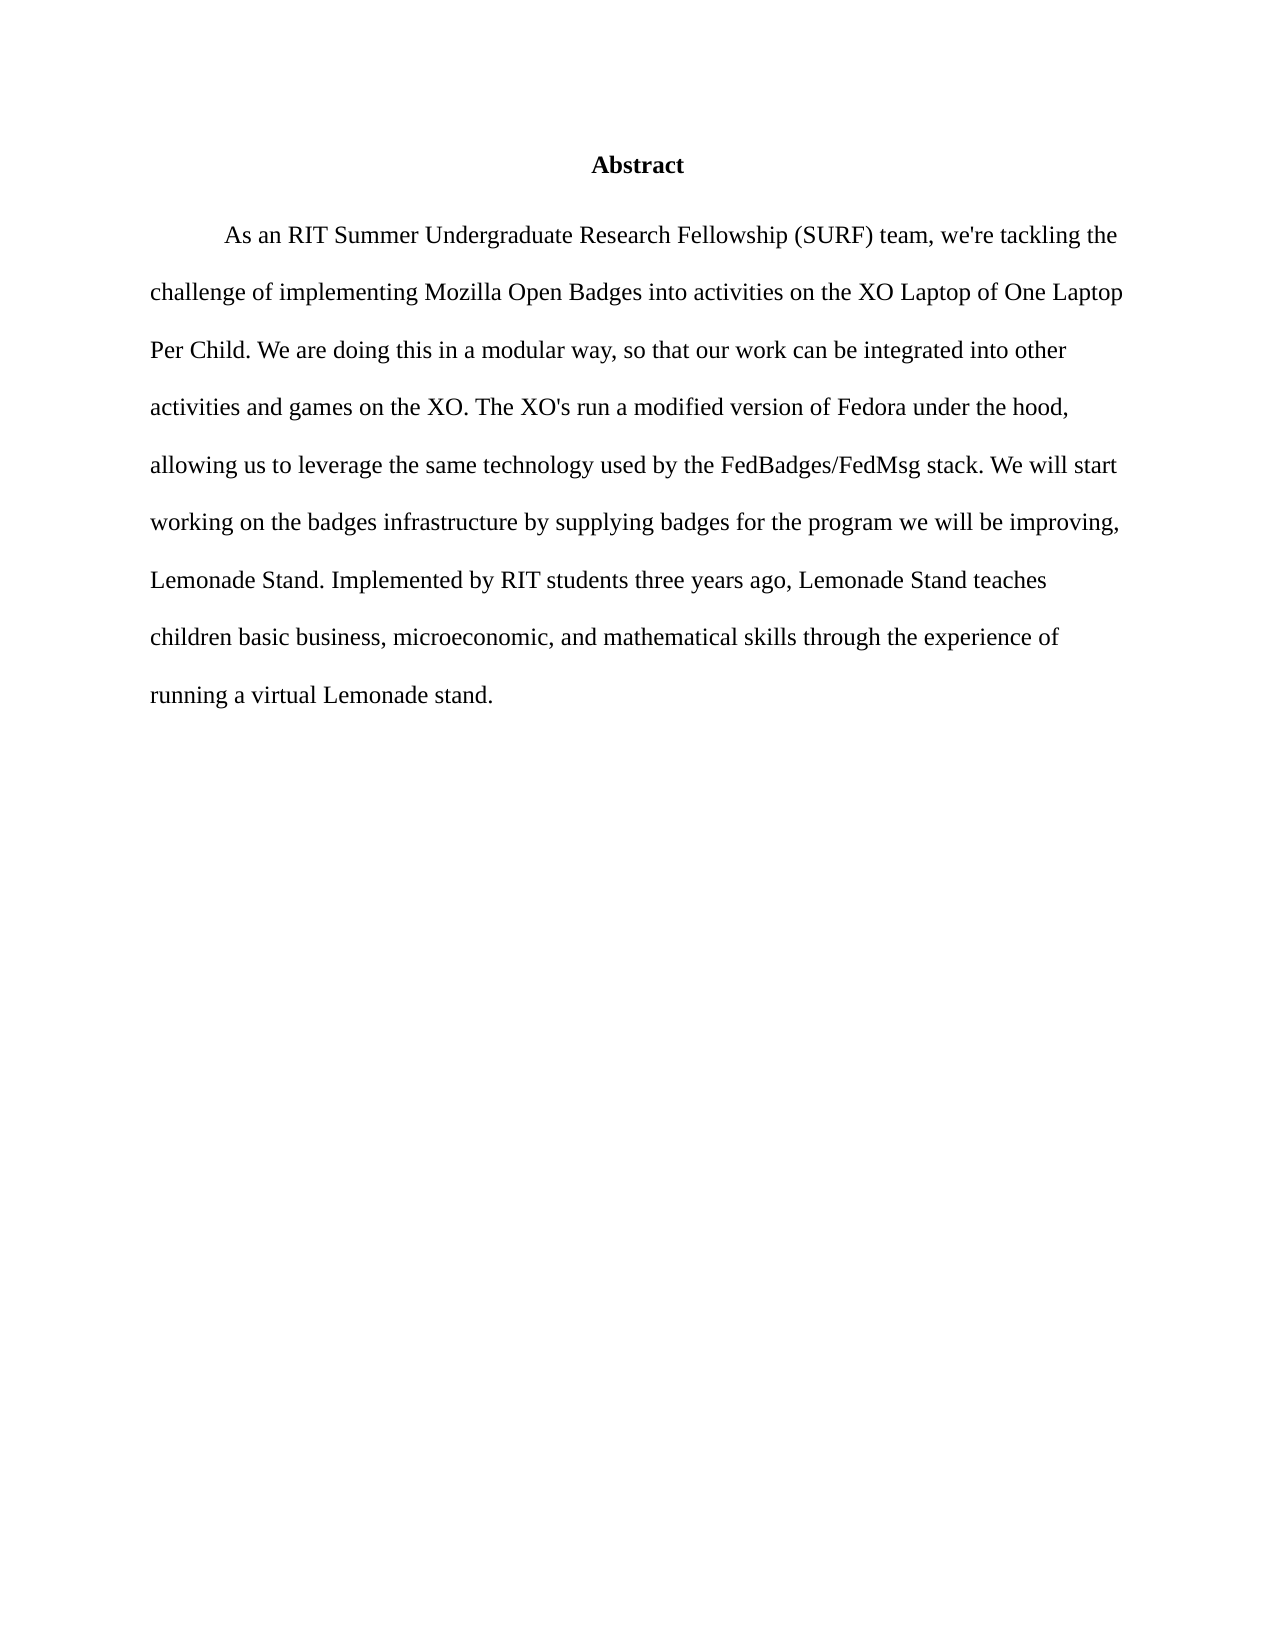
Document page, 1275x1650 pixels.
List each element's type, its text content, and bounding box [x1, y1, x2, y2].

text Abstract [150, 150, 1125, 179]
text As an RIT Summer Undergraduate Research Fellowship (SURF) team, we're tackling the challenge of implementing Mozilla Open Badges into activities on the XO Laptop of One Laptop Per Child. We are doing this in a modular way, so that our work can be integrated into other activities and games on the XO. The XO's run a modified version of Fedora under the hood, allowing us to leverage the same technology used by the FedBadges/FedMsg stack. We will start working on the badges infrastructure by supplying badges for the program we will be improving, Lemonade Stand. Implemented by RIT students three years ago, Lemonade Stand teaches children basic business, microeconomic, and mathematical skills through the experience of running a virtual Lemonade stand. [150, 220, 1125, 709]
